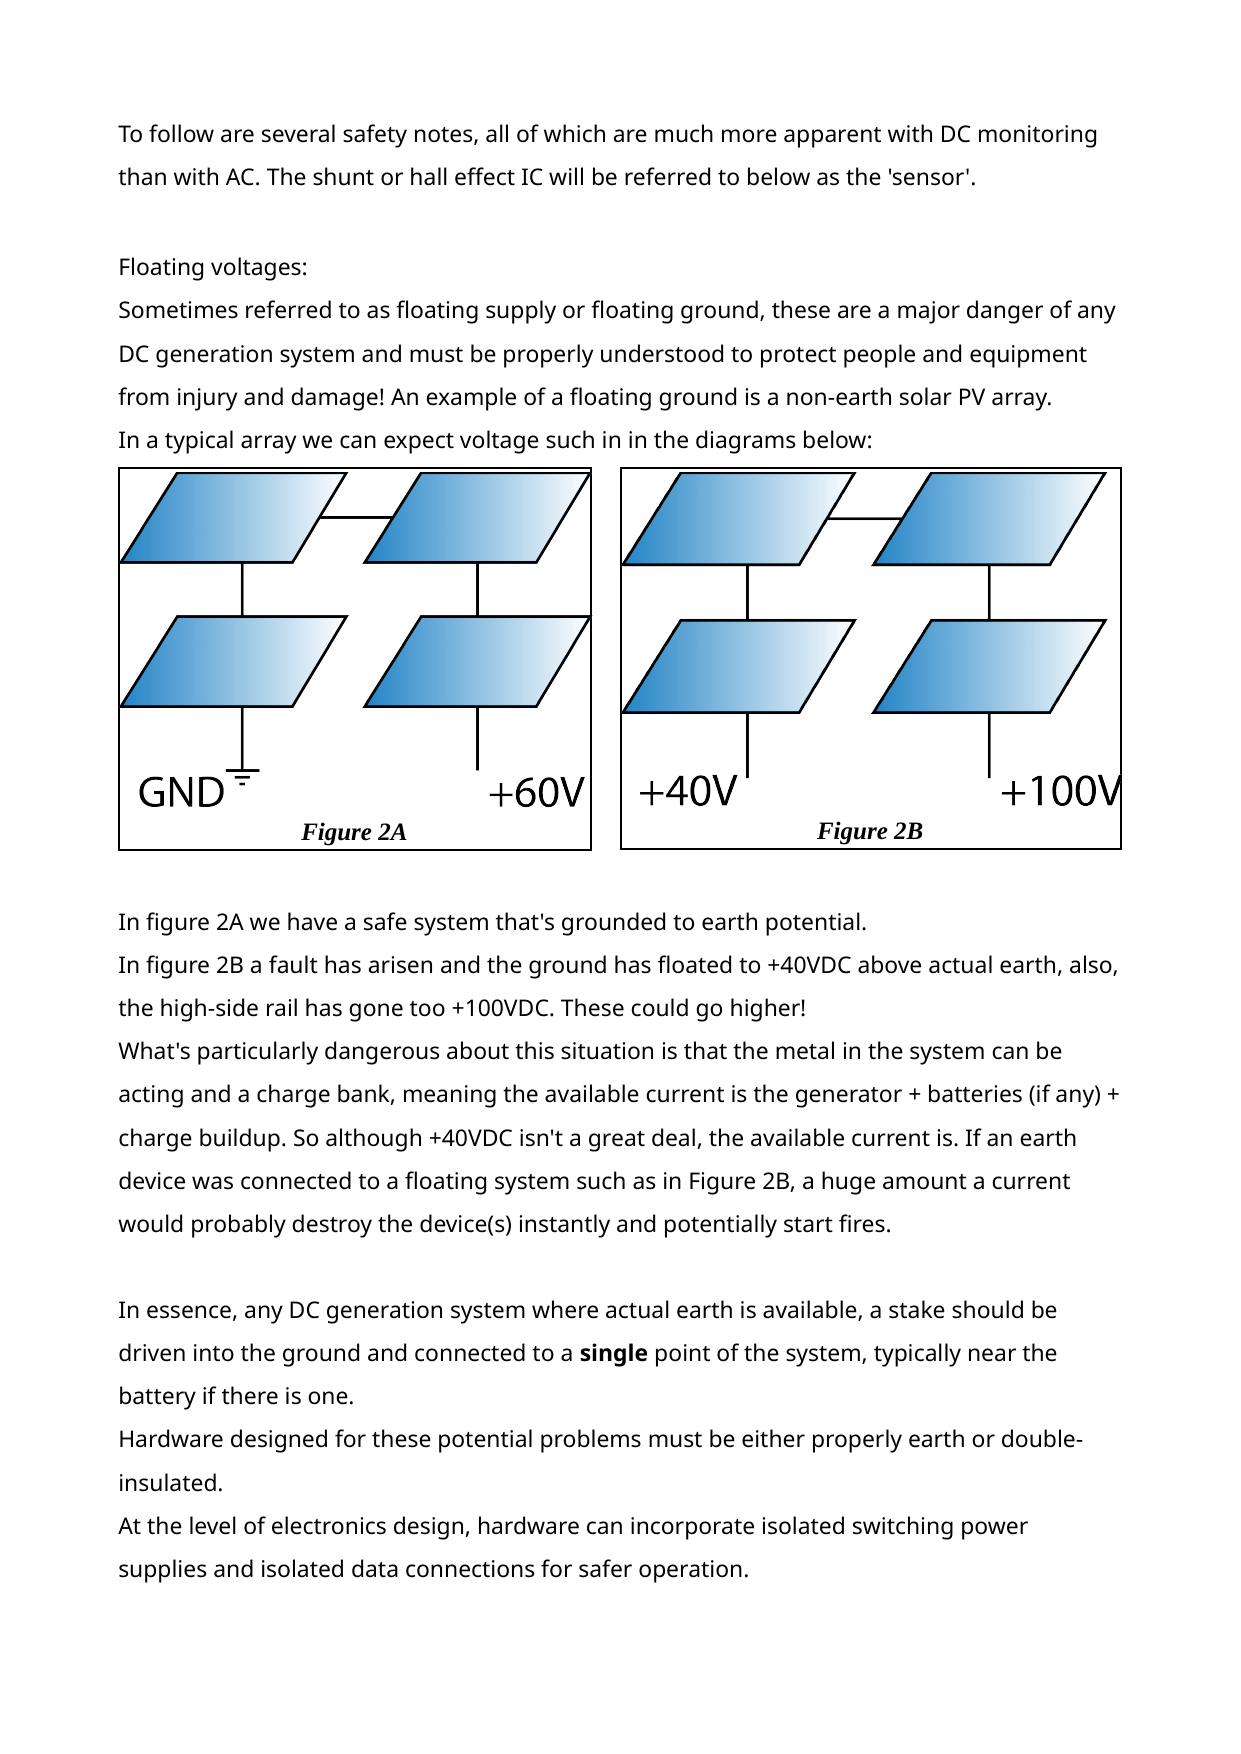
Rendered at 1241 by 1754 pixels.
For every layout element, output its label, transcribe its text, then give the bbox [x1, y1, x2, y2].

text In essence, any DC generation system where actual earth is available, a stake should be driven into the ground and connected to a single point of the system, typically near the battery if there is one. [118, 1294, 1122, 1412]
text Floating voltages: [118, 251, 1122, 283]
text In a typical array we can expect voltage such in in the diagrams below: [118, 424, 1122, 455]
text In figure 2B a fault has arisen and the ground has floated to +40VDC above actual earth, also, the high-side rail has gone too +100VDC. These could go higher! [118, 949, 1122, 1023]
text Sometimes referred to as floating supply or floating ground, these are a major danger of any DC generation system and must be properly understood to protect people and equipment from injury and damage! An example of a floating ground is a non-earth solar PV array. [118, 294, 1122, 412]
text To follow are several safety notes, all of which are much more apparent with DC monitoring than with AC. The shunt or hall effect IC will be referred to below as the 'sensor'. [118, 118, 1122, 192]
text What's particularly dangerous about this situation is that the metal in the system can be acting and a charge bank, meaning the available current is the generator + batteries (if any) + charge buildup. So although +40VDC isn't a great deal, the available current is. If an earth device was connected to a floating system such as in Figure 2B, a huge amount a current would probably destroy the device(s) instantly and potentially start fires. [118, 1035, 1122, 1239]
text In figure 2A we have a safe system that's grounded to earth potential. [118, 906, 1122, 937]
text Hardware designed for these potential problems must be either properly earth or double-insulated. [118, 1423, 1122, 1498]
text At the level of electronics design, hardware can incorporate isolated switching power supplies and isolated data connections for safer operation. [118, 1510, 1122, 1584]
text Figure 2B [625, 817, 1117, 845]
text Figure 2A [123, 818, 587, 846]
picture [118, 472, 593, 818]
picture [620, 472, 1123, 817]
